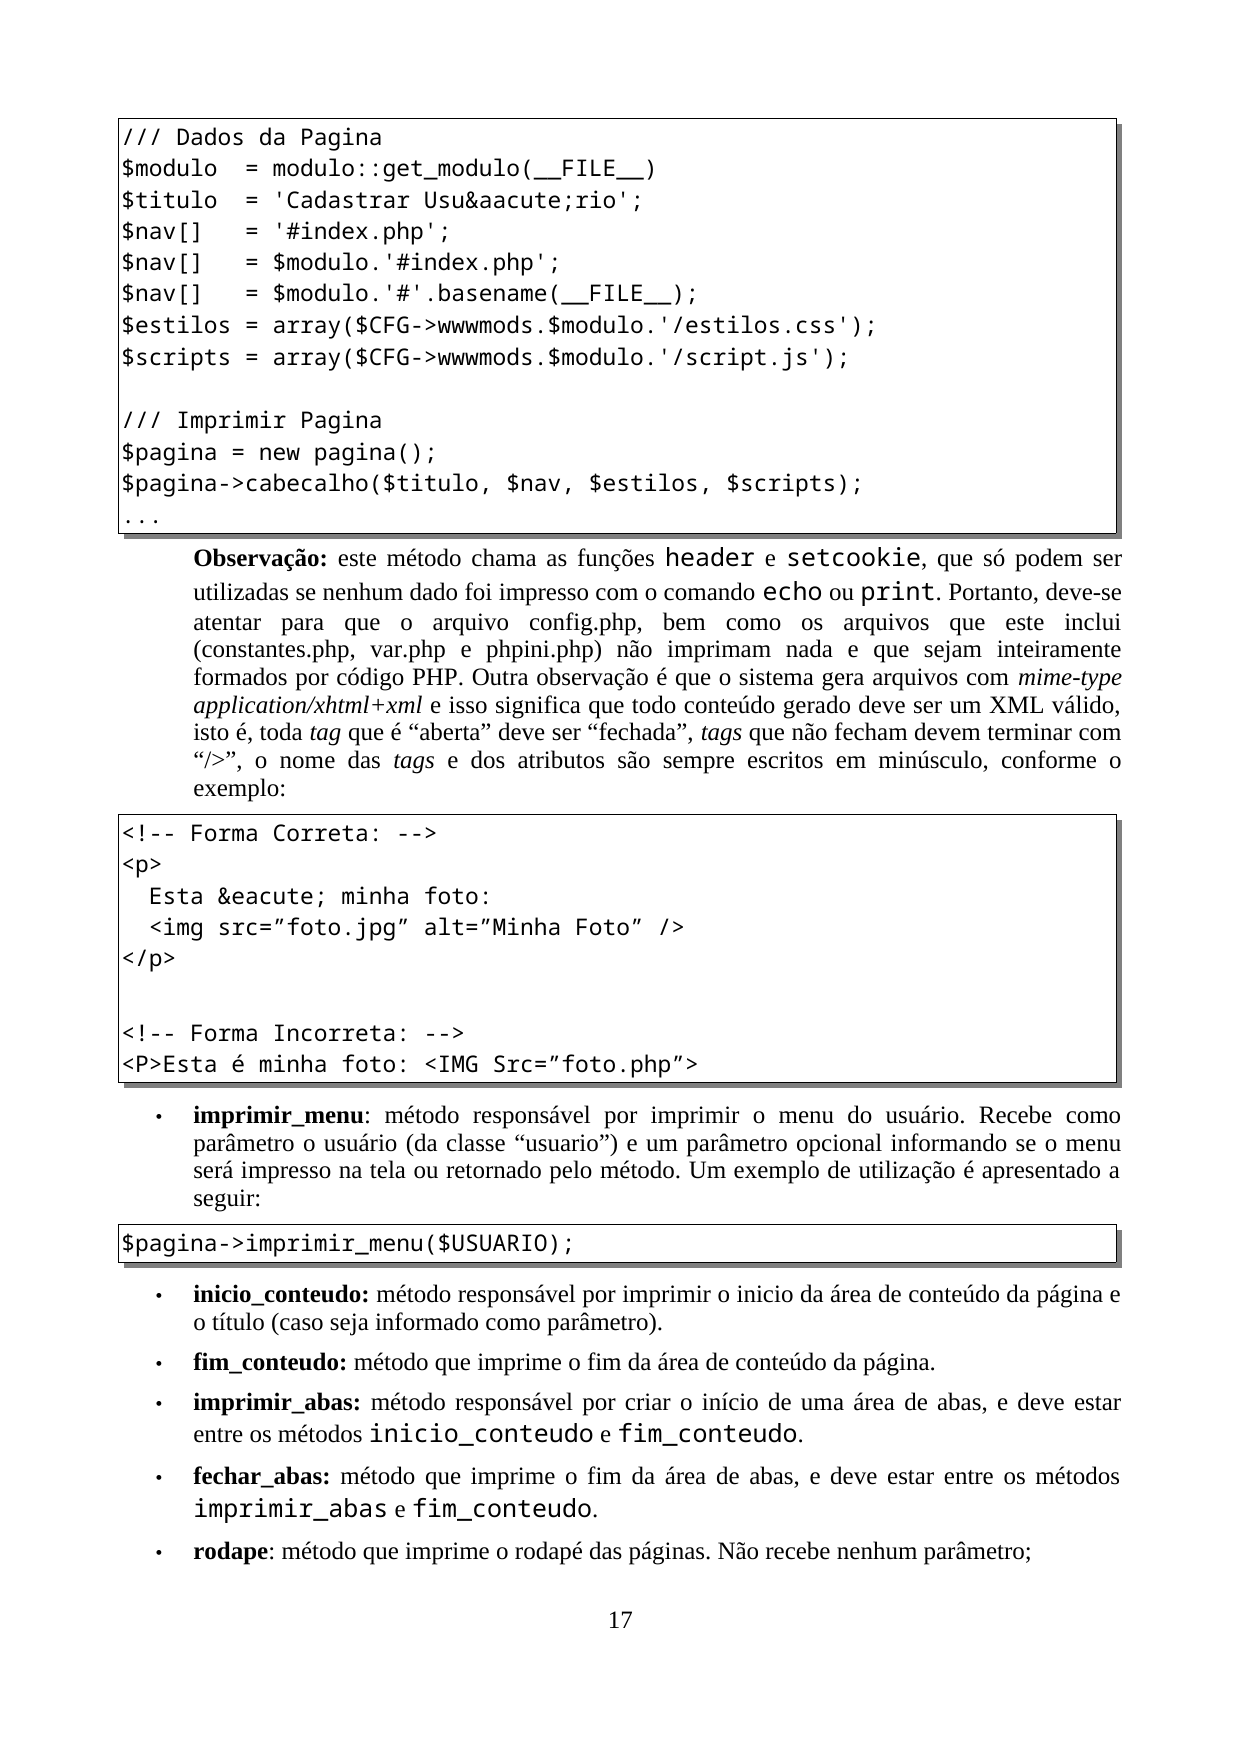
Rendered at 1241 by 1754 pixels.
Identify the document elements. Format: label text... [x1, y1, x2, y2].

text /// Imprimir Pagina $pagina = new pagina(); $pagina->cabecalho($titulo, $nav, $estilos, $scripts); [119, 401, 1116, 496]
list <!-- Forma Incorreta: --> <P>Esta é minha foto: <IMG Src=”foto.php”> [119, 1014, 1116, 1082]
list $pagina->imprimir_menu($USUARIO); [119, 1225, 1116, 1262]
list fechar_abas: método que imprime o fim da área de abas, e deve estar entre os métodos imprimir_abas e fim_conteudo. [156, 1462, 1122, 1524]
list rodape: método que imprime o rodapé das páginas. Não recebe nenhum parâmetro; [156, 1537, 1122, 1564]
list inicio_conteudo: método responsável por imprimir o inicio da área de conteúdo da página e o título (caso seja informado como parâmetro). [156, 1280, 1122, 1336]
list ... [119, 496, 1116, 533]
list imprimir_menu: método responsável por imprimir o menu do usuário. Recebe como parâmetro o usuário (da classe “usuario”) e um parâmetro opcional informando se o menu será impresso na tela ou retornado pelo método. Um exemplo de utilização é apresentado a seguir: [156, 1101, 1122, 1212]
text $scripts = array($CFG->wwwmods.$modulo.'/script.js'); [119, 337, 1116, 372]
list imprimir_abas: método responsável por criar o início de uma área de abas, e deve estar entre os métodos inicio_conteudo e fim_conteudo. [156, 1388, 1122, 1450]
list fim_conteudo: método que imprime o fim da área de conteúdo da página. [156, 1348, 1122, 1376]
list Observação: este método chama as funções header e setcookie, que só podem ser utilizadas se nenhum dado foi impresso com o comando echo ou print. Portanto, deve-se atentar para que o arquivo config.php, bem como os arquivos que este inclui (constantes.php, var.php e phpini.php) não imprimam nada e que sejam inteiramente formados por código PHP. Outra observação é que o sistema gera arquivos com mime-type application/xhtml+xml e isso significa que todo conteúdo gerado deve ser um XML válido, isto é, toda tag que é “aberta” deve ser “fechada”, tags que não fecham devem terminar com “/>”, o nome das tags e dos atributos são sempre escritos em minúsculo, conforme o exemplo: [156, 539, 1122, 802]
text /// Dados da Pagina $modulo = modulo::get_modulo(__FILE__) $titulo = 'Cadastrar Usu&aacute;rio'; $nav[] = '#index.php'; $nav[] = $modulo.'#index.php'; $nav[] = $modulo.'#'.basename(__FILE__); $estilos = array($CFG->wwwmods.$modulo.'/estilos.css'); [119, 119, 1116, 337]
text <!-- Forma Correta: --> <p> Esta &eacute; minha foto: <img src=”foto.jpg” alt=”Minha Foto” /> </p> [119, 815, 1116, 1004]
